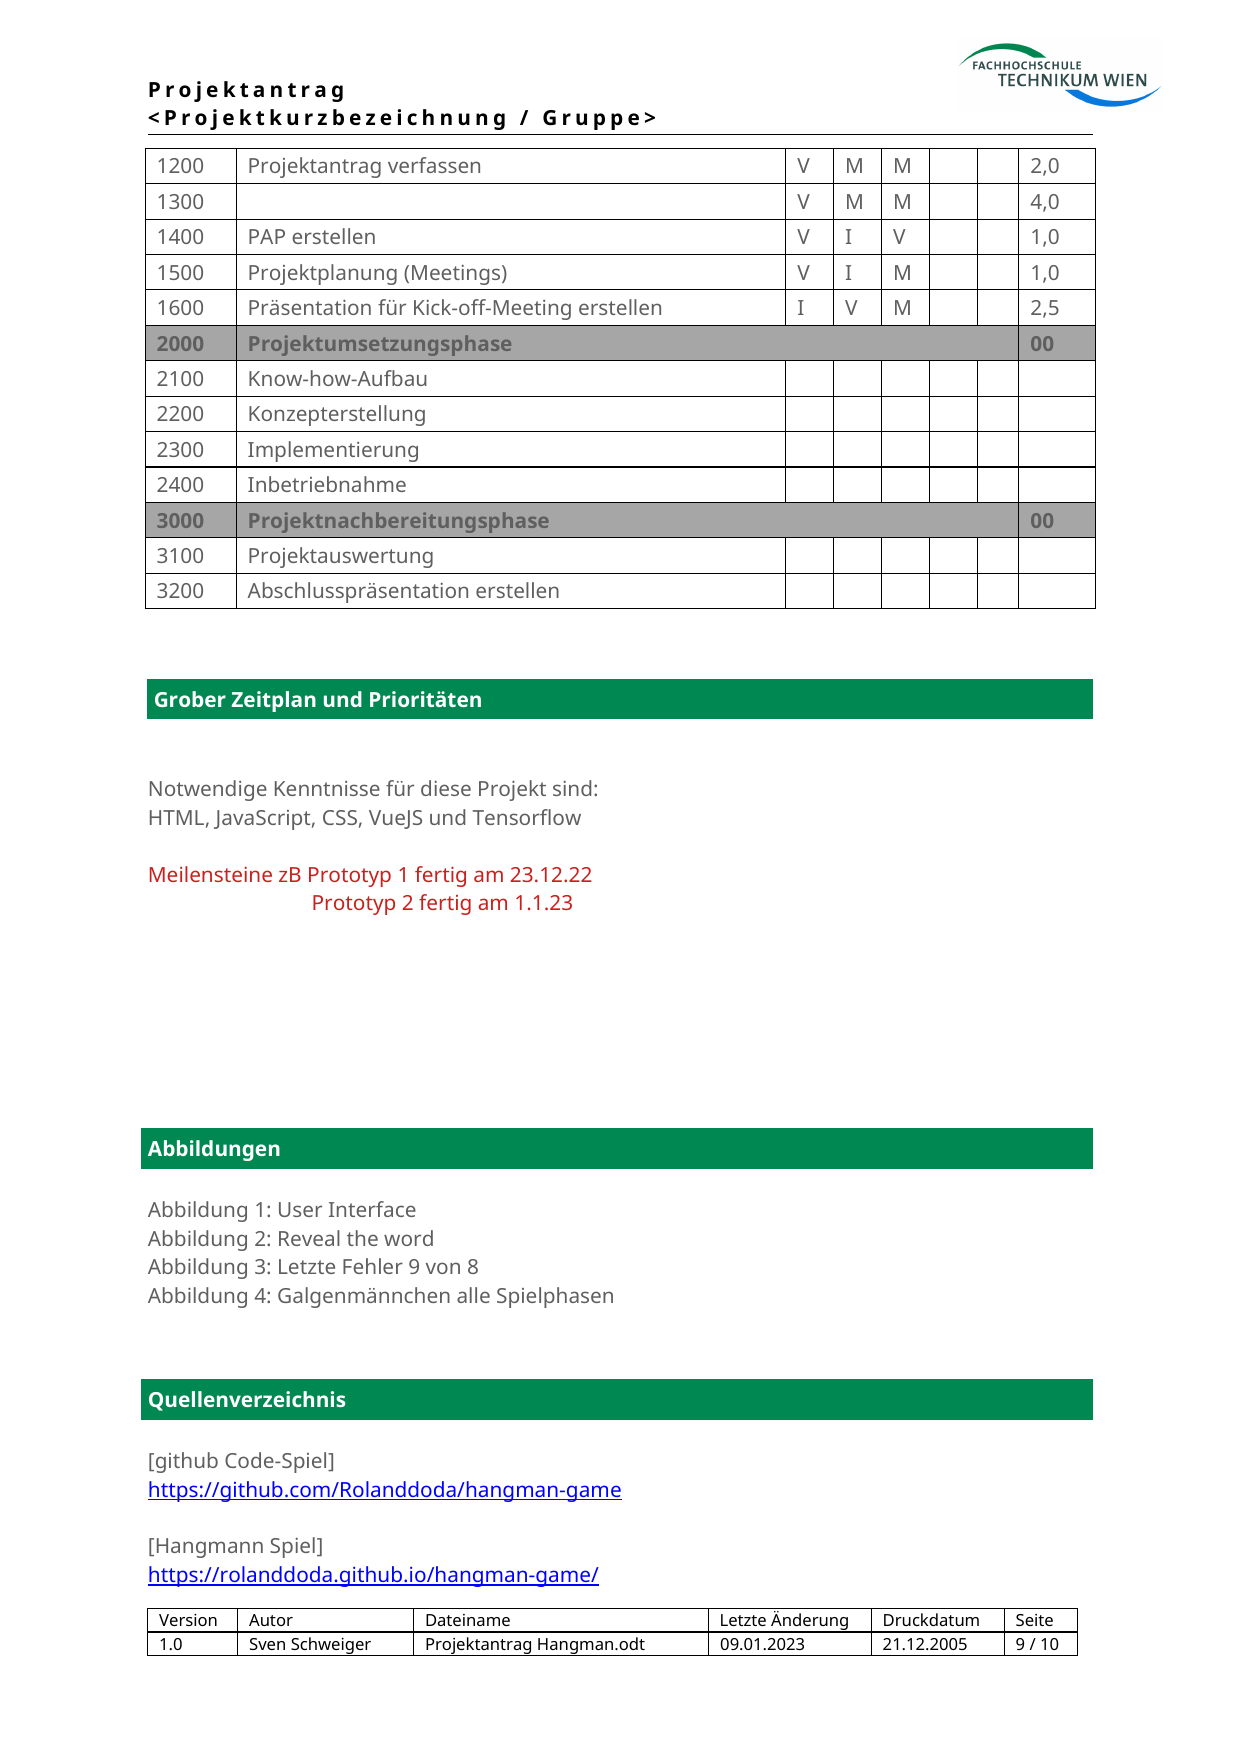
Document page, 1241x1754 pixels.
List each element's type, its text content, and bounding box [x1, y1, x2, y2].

table_cell 2100 [146, 361, 236, 396]
table_cell Konzepterstellung [237, 397, 785, 431]
table_cell [1019, 397, 1095, 431]
text [github Code-Spiel] [148, 1446, 1093, 1475]
table_cell I [786, 290, 833, 325]
table_cell 2300 [146, 432, 236, 466]
table_cell [786, 574, 833, 608]
table_cell [978, 149, 1018, 183]
table_cell 3100 [146, 538, 236, 573]
table_cell [978, 184, 1018, 218]
table_cell M [882, 255, 929, 289]
table_cell 1500 [146, 255, 236, 289]
table_cell 4,0 [1019, 184, 1095, 218]
table_cell V [786, 184, 833, 218]
table_cell M [882, 290, 929, 325]
table_cell [930, 220, 977, 254]
table_cell [882, 574, 929, 608]
table_cell 2,5 [1019, 290, 1095, 325]
table_cell [978, 361, 1018, 396]
table_cell [978, 468, 1018, 502]
table_cell Projektplanung (Meetings) [237, 255, 785, 289]
table_cell [930, 574, 977, 608]
table_cell M [882, 149, 929, 183]
table_cell Projektnachbereitungsphase [237, 503, 1018, 537]
text https://github.com/Rolanddoda/hangman-game [148, 1475, 1093, 1503]
table_cell [882, 361, 929, 396]
table_cell [786, 361, 833, 396]
table_cell [1019, 361, 1095, 396]
table_cell M [882, 184, 929, 218]
table_cell 2,0 [1019, 149, 1095, 183]
text Abbildung 3: Letzte Fehler 9 von 8 [148, 1252, 1093, 1281]
table_cell V [834, 290, 881, 325]
table_cell [930, 290, 977, 325]
table_cell M [834, 149, 881, 183]
table_cell [978, 538, 1018, 573]
table_cell V [786, 255, 833, 289]
table_cell [834, 574, 881, 608]
table_cell 1200 [146, 149, 236, 183]
table_cell [978, 220, 1018, 254]
text Grober Zeitplan und Prioritäten [147, 679, 1093, 719]
table_cell [834, 361, 881, 396]
text [Hangmann Spiel] [148, 1532, 1093, 1560]
table_cell [930, 361, 977, 396]
table_cell [882, 468, 929, 502]
text https://rolanddoda.github.io/hangman-game/ [148, 1560, 1093, 1588]
table_cell PAP erstellen [237, 220, 785, 254]
table_cell [834, 538, 881, 573]
table_cell V [786, 149, 833, 183]
table_cell I [834, 255, 881, 289]
table_cell [930, 538, 977, 573]
text Quellenverzeichnis [141, 1379, 1093, 1420]
table_cell V [786, 220, 833, 254]
table_cell 1,0 [1019, 220, 1095, 254]
table_cell [930, 468, 977, 502]
table_cell [930, 432, 977, 466]
table_cell 1300 [146, 184, 236, 218]
table_cell [237, 184, 785, 218]
table_cell 2200 [146, 397, 236, 431]
table_cell [882, 538, 929, 573]
table_cell Projektumsetzungsphase [237, 326, 1018, 360]
table_cell I [834, 220, 881, 254]
table_cell [978, 397, 1018, 431]
table_cell 1600 [146, 290, 236, 325]
table_cell [834, 397, 881, 431]
table_cell Projektantrag verfassen [237, 149, 785, 183]
table_cell [978, 290, 1018, 325]
table_cell 00 [1019, 326, 1095, 360]
table_cell V [882, 220, 929, 254]
text Prototyp 2 fertig am 1.1.23 [148, 888, 1093, 917]
table_cell Implementierung [237, 432, 785, 466]
table_cell M [834, 184, 881, 218]
table_cell [930, 184, 977, 218]
table_cell [930, 397, 977, 431]
text Meilensteine zB Prototyp 1 fertig am 23.12.22 [148, 860, 1093, 888]
text HTML, JavaScript, CSS, VueJS und Tensorflow [148, 803, 1093, 831]
table_cell [978, 255, 1018, 289]
table_cell [1019, 574, 1095, 608]
table_cell [786, 468, 833, 502]
table_cell 2000 [146, 326, 236, 360]
table_cell Präsentation für Kick-off-Meeting erstellen [237, 290, 785, 325]
table_cell [786, 432, 833, 466]
text Notwendige Kenntnisse für diese Projekt sind: [148, 774, 1093, 803]
table_cell Abschlusspräsentation erstellen [237, 574, 785, 608]
table_cell [834, 432, 881, 466]
table_cell [1019, 538, 1095, 573]
text Abbildung 1: User Interface [148, 1196, 1093, 1224]
picture [956, 38, 1163, 113]
table_cell [882, 432, 929, 466]
table_cell Inbetriebnahme [237, 468, 785, 502]
table_cell 3200 [146, 574, 236, 608]
table_cell 1400 [146, 220, 236, 254]
table_cell 1,0 [1019, 255, 1095, 289]
table_cell [1019, 432, 1095, 466]
table_cell [834, 468, 881, 502]
table_cell [786, 397, 833, 431]
text Abbildung 4: Galgenmännchen alle Spielphasen [148, 1281, 1093, 1309]
table_cell [930, 149, 977, 183]
table_cell [1019, 468, 1095, 502]
table_cell [882, 397, 929, 431]
table_cell 3000 [146, 503, 236, 537]
table_cell Know-how-Aufbau [237, 361, 785, 396]
table_cell 2400 [146, 468, 236, 502]
table_cell [978, 574, 1018, 608]
table_cell [978, 432, 1018, 466]
text Abbildungen [141, 1128, 1093, 1169]
text Abbildung 2: Reveal the word [148, 1224, 1093, 1252]
table_cell [930, 255, 977, 289]
table_cell 00 [1019, 503, 1095, 537]
table_cell Projektauswertung [237, 538, 785, 573]
table_cell [786, 538, 833, 573]
